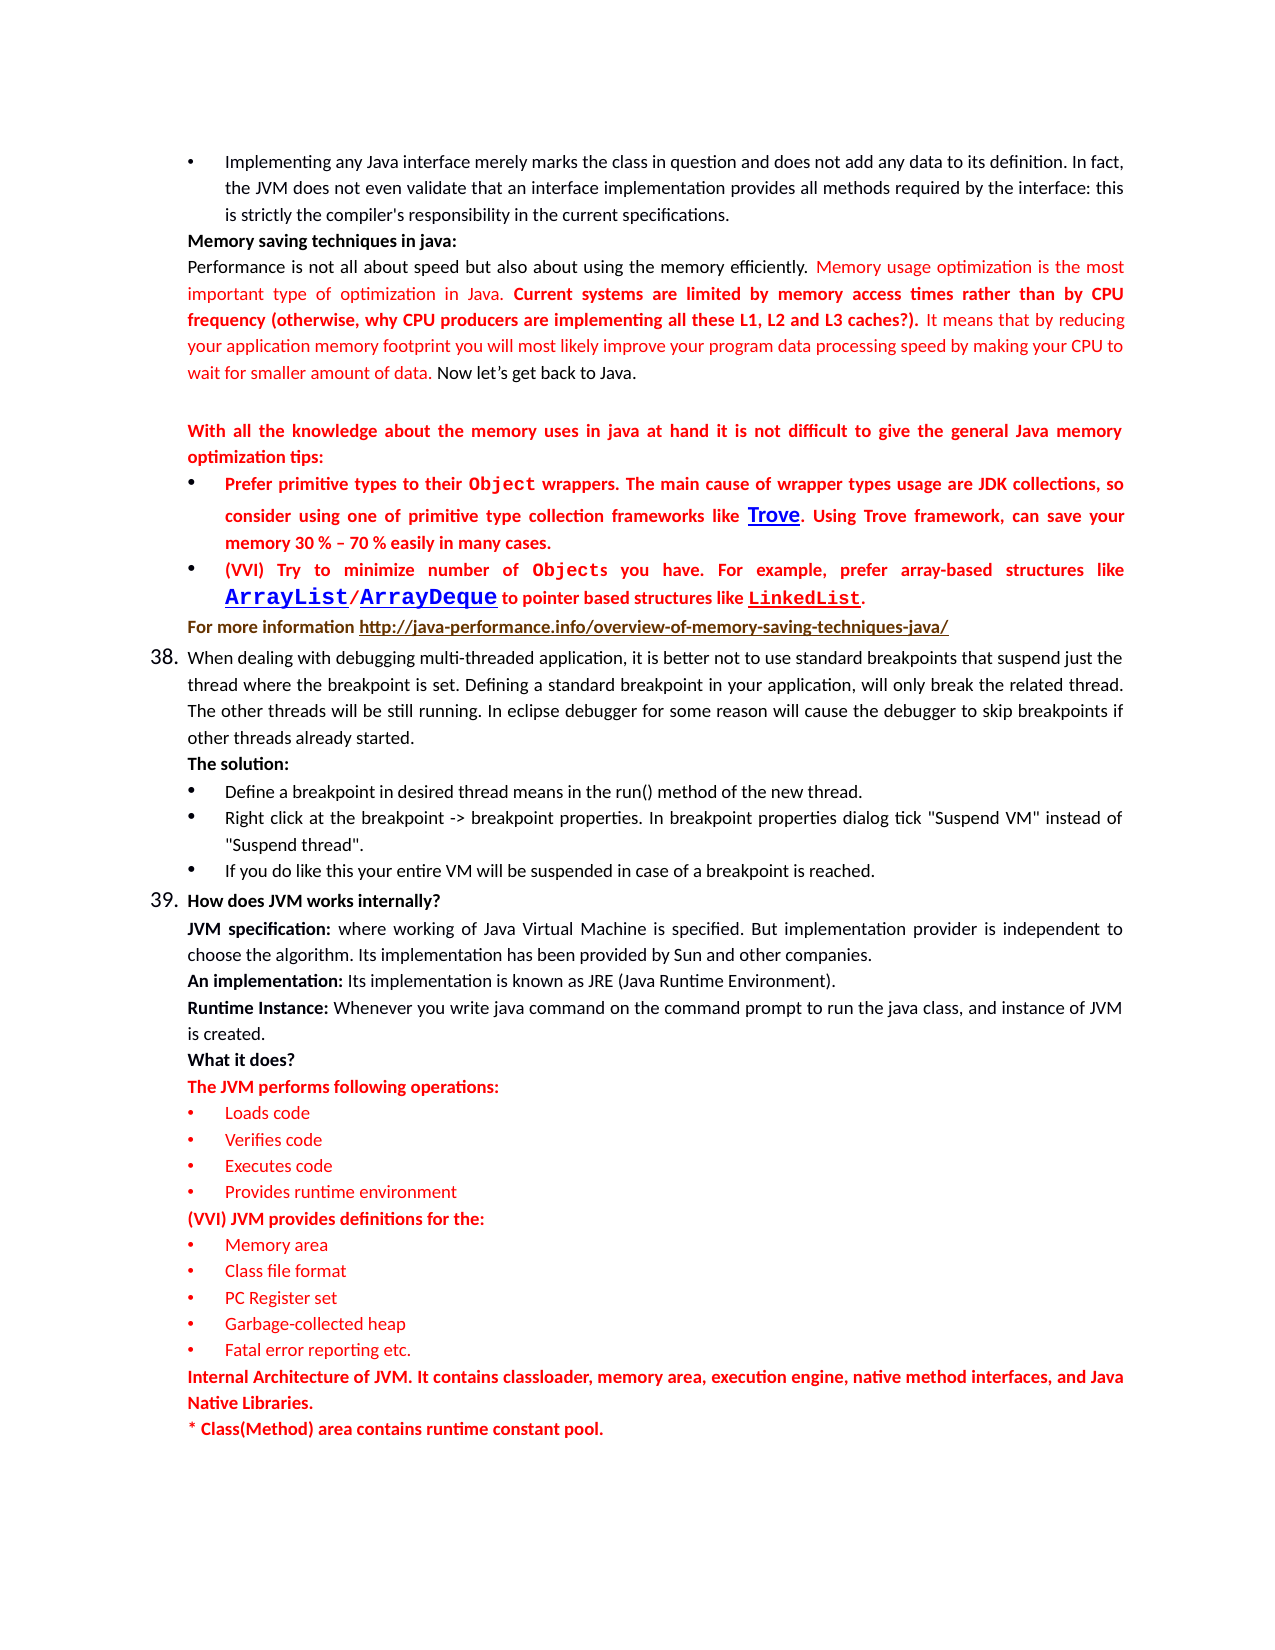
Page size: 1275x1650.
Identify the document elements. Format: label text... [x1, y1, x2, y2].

list Memory area [187, 1233, 1125, 1256]
list For more information http://java-performance.info/overview-of-memory-saving-techniques-java/ [150, 615, 1125, 638]
list Provides runtime environment [187, 1180, 1125, 1203]
list Internal Architecture of JVM. It contains classloader, memory area, execution engine, native method interfaces, and Java Native Libraries. [150, 1365, 1125, 1414]
list The JVM performs following operations: [150, 1075, 1125, 1098]
list Verifies code [187, 1128, 1125, 1151]
list What it does? [150, 1049, 1125, 1072]
list PC Register set [187, 1286, 1125, 1309]
list Loads code [187, 1101, 1125, 1124]
list Executes code [187, 1154, 1125, 1177]
list JVM specification: where working of Java Virtual Machine is specified. But implementation provider is independent to choose the algorithm. Its implementation has been provided by Sun and other companies. [150, 917, 1125, 966]
list Fatal error reporting etc. [187, 1338, 1125, 1361]
list Define a breakpoint in desired thread means in the run() method of the new thread. [187, 779, 1125, 802]
list Class file format [187, 1259, 1125, 1282]
list If you do like this your entire VM will be suspended in case of a breakpoint is reached. [187, 858, 1125, 881]
list Prefer primitive types to their Object wrappers. The main cause of wrapper types usage are JDK collections, so consider using one of primitive type collection frameworks like Trove. Using Trove framework, can save your memory 30 % – 70 % easily in many cases. [187, 472, 1125, 554]
list Performance is not all about speed but also about using the memory efficiently. Memory usage optimization is the most important type of optimization in Java. Current systems are limited by memory access times rather than by CPU frequency (otherwise, why CPU producers are implementing all these L1, L2 and L3 caches?). It means that by reducing your application memory footprint you will most likely improve your program data processing speed by making your CPU to wait for smaller amount of data. Now let’s get back to Java. [150, 255, 1125, 384]
list How does JVM works internally? [150, 885, 1125, 913]
list (VVI) JVM provides definitions for the: [150, 1207, 1125, 1230]
list An implementation: Its implementation is known as JRE (Java Runtime Environment). [150, 969, 1125, 992]
list Implementing any Java interface merely marks the class in question and does not add any data to its definition. In fact, the JVM does not even validate that an interface implementation provides all methods required by the interface: this is strictly the compiler's responsibility in the current specifications. [187, 150, 1125, 226]
list * Class(Method) area contains runtime constant pool. [150, 1418, 1125, 1441]
list Right click at the breakpoint -> breakpoint properties. In breakpoint properties dialog tick "Suspend VM" instead of "Suspend thread". [187, 805, 1125, 855]
list Runtime Instance: Whenever you write java command on the command prompt to run the java class, and instance of JVM is created. [150, 996, 1125, 1045]
list Memory saving techniques in java: [150, 229, 1125, 252]
list With all the knowledge about the memory uses in java at hand it is not difficult to give the general Java memory optimization tips: [150, 419, 1125, 469]
list The solution: [150, 752, 1125, 775]
list When dealing with debugging multi-threaded application, it is better not to use standard breakpoints that suspend just the thread where the breakpoint is set. Defining a standard breakpoint in your application, will only break the related thread. The other threads will be still running. In eclipse debugger for some reason will cause the debugger to skip breakpoints if other threads already started. [150, 642, 1125, 749]
list Garbage-collected heap [187, 1312, 1125, 1335]
list (VVI) Try to minimize number of Objects you have. For example, prefer array-based structures like ArrayList/ArrayDeque to pointer based structures like LinkedList. [187, 558, 1125, 612]
